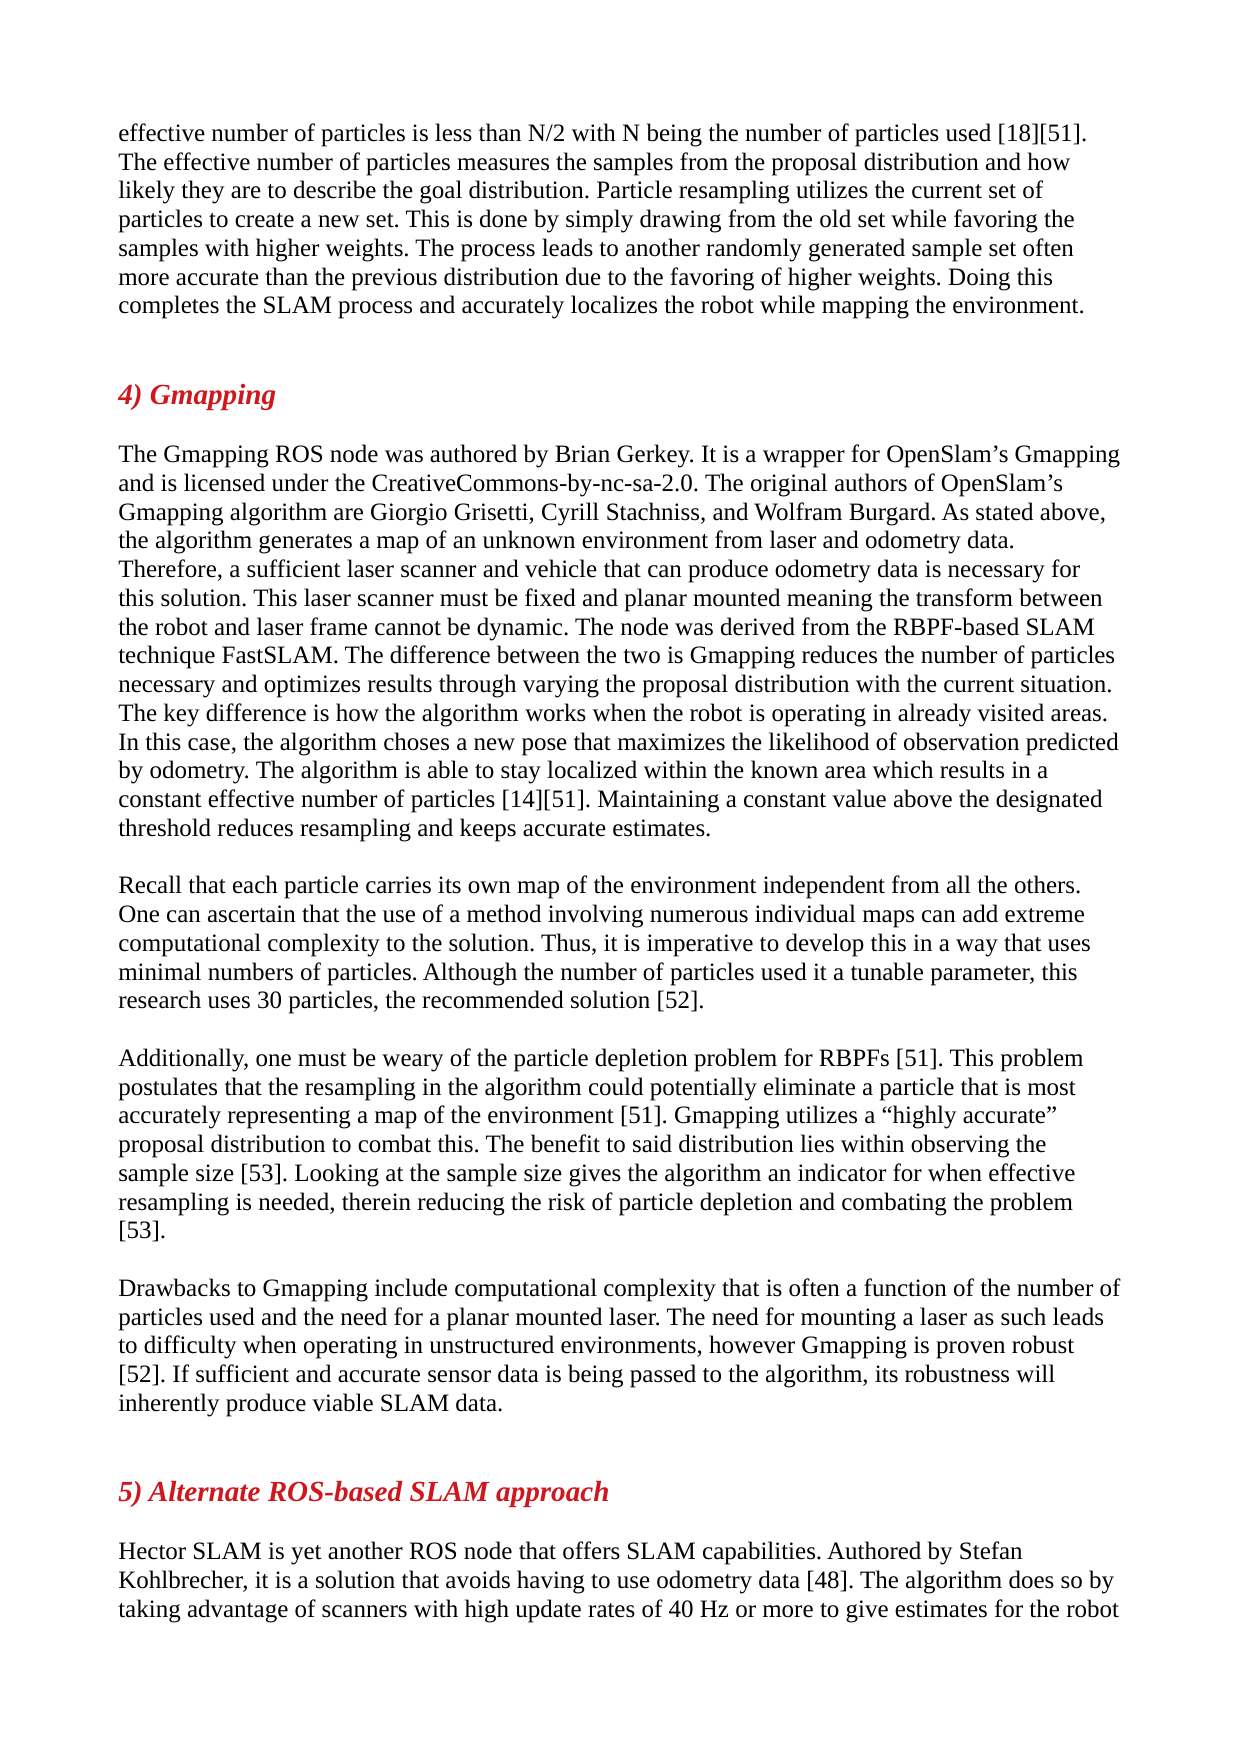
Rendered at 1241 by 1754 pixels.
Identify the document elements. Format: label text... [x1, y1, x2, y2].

text The Gmapping ROS node was authored by Brian Gerkey. It is a wrapper for OpenSlam’s Gmapping and is licensed under the CreativeCommons-by-nc-sa-2.0. The original authors of OpenSlam’s Gmapping algorithm are Giorgio Grisetti, Cyrill Stachniss, and Wolfram Burgard. As stated above, the algorithm generates a map of an unknown environment from laser and odometry data. Therefore, a sufficient laser scanner and vehicle that can produce odometry data is necessary for this solution. This laser scanner must be fixed and planar mounted meaning the transform between the robot and laser frame cannot be dynamic. The node was derived from the RBPF-based SLAM technique FastSLAM. The difference between the two is Gmapping reduces the number of particles necessary and optimizes results through varying the proposal distribution with the current situation. The key difference is how the algorithm works when the robot is operating in already visited areas. In this case, the algorithm choses a new pose that maximizes the likelihood of observation predicted by odometry. The algorithm is able to stay localized within the known area which results in a constant effective number of particles [14][51]. Maintaining a constant value above the designated threshold reduces resampling and keeps accurate estimates. [118, 439, 1122, 842]
text 5) Alternate ROS-based SLAM approach [118, 1474, 1122, 1508]
text effective number of particles is less than N/2 with N being the number of particles used [18][51]. The effective number of particles measures the samples from the proposal distribution and how likely they are to describe the goal distribution. Particle resampling utilizes the current set of particles to create a new set. This is done by simply drawing from the old set while favoring the samples with higher weights. The process leads to another randomly generated sample set often more accurate than the previous distribution due to the favoring of higher weights. Doing this completes the SLAM process and accurately localizes the robot while mapping the environment. [118, 118, 1122, 319]
text Additionally, one must be weary of the particle depletion problem for RBPFs [51]. This problem postulates that the resampling in the algorithm could potentially eliminate a particle that is most accurately representing a map of the environment [51]. Gmapping utilizes a “highly accurate” proposal distribution to combat this. The benefit to said distribution lies within observing the sample size [53]. Looking at the sample size gives the algorithm an indicator for when effective resampling is needed, therein reducing the risk of particle depletion and combating the problem [53]. [118, 1043, 1122, 1244]
text Recall that each particle carries its own map of the environment independent from all the others. One can ascertain that the use of a method involving numerous individual maps can add extreme computational complexity to the solution. Thus, it is imperative to develop this in a way that uses minimal numbers of particles. Although the number of particles used it a tunable parameter, this research uses 30 particles, the recommended solution [52]. [118, 870, 1122, 1014]
text Drawbacks to Gmapping include computational complexity that is often a function of the number of particles used and the need for a planar mounted laser. The need for mounting a laser as such leads to difficulty when operating in unstructured environments, however Gmapping is proven robust [52]. If sufficient and accurate sensor data is being passed to the algorithm, its robustness will inherently produce viable SLAM data. [118, 1273, 1122, 1417]
text Hector SLAM is yet another ROS node that offers SLAM capabilities. Authored by Stefan Kohlbrecher, it is a solution that avoids having to use odometry data [48]. The algorithm does so by taking advantage of scanners with high update rates of 40 Hz or more to give estimates for the robot [118, 1536, 1122, 1623]
text 4) Gmapping [118, 377, 1122, 410]
